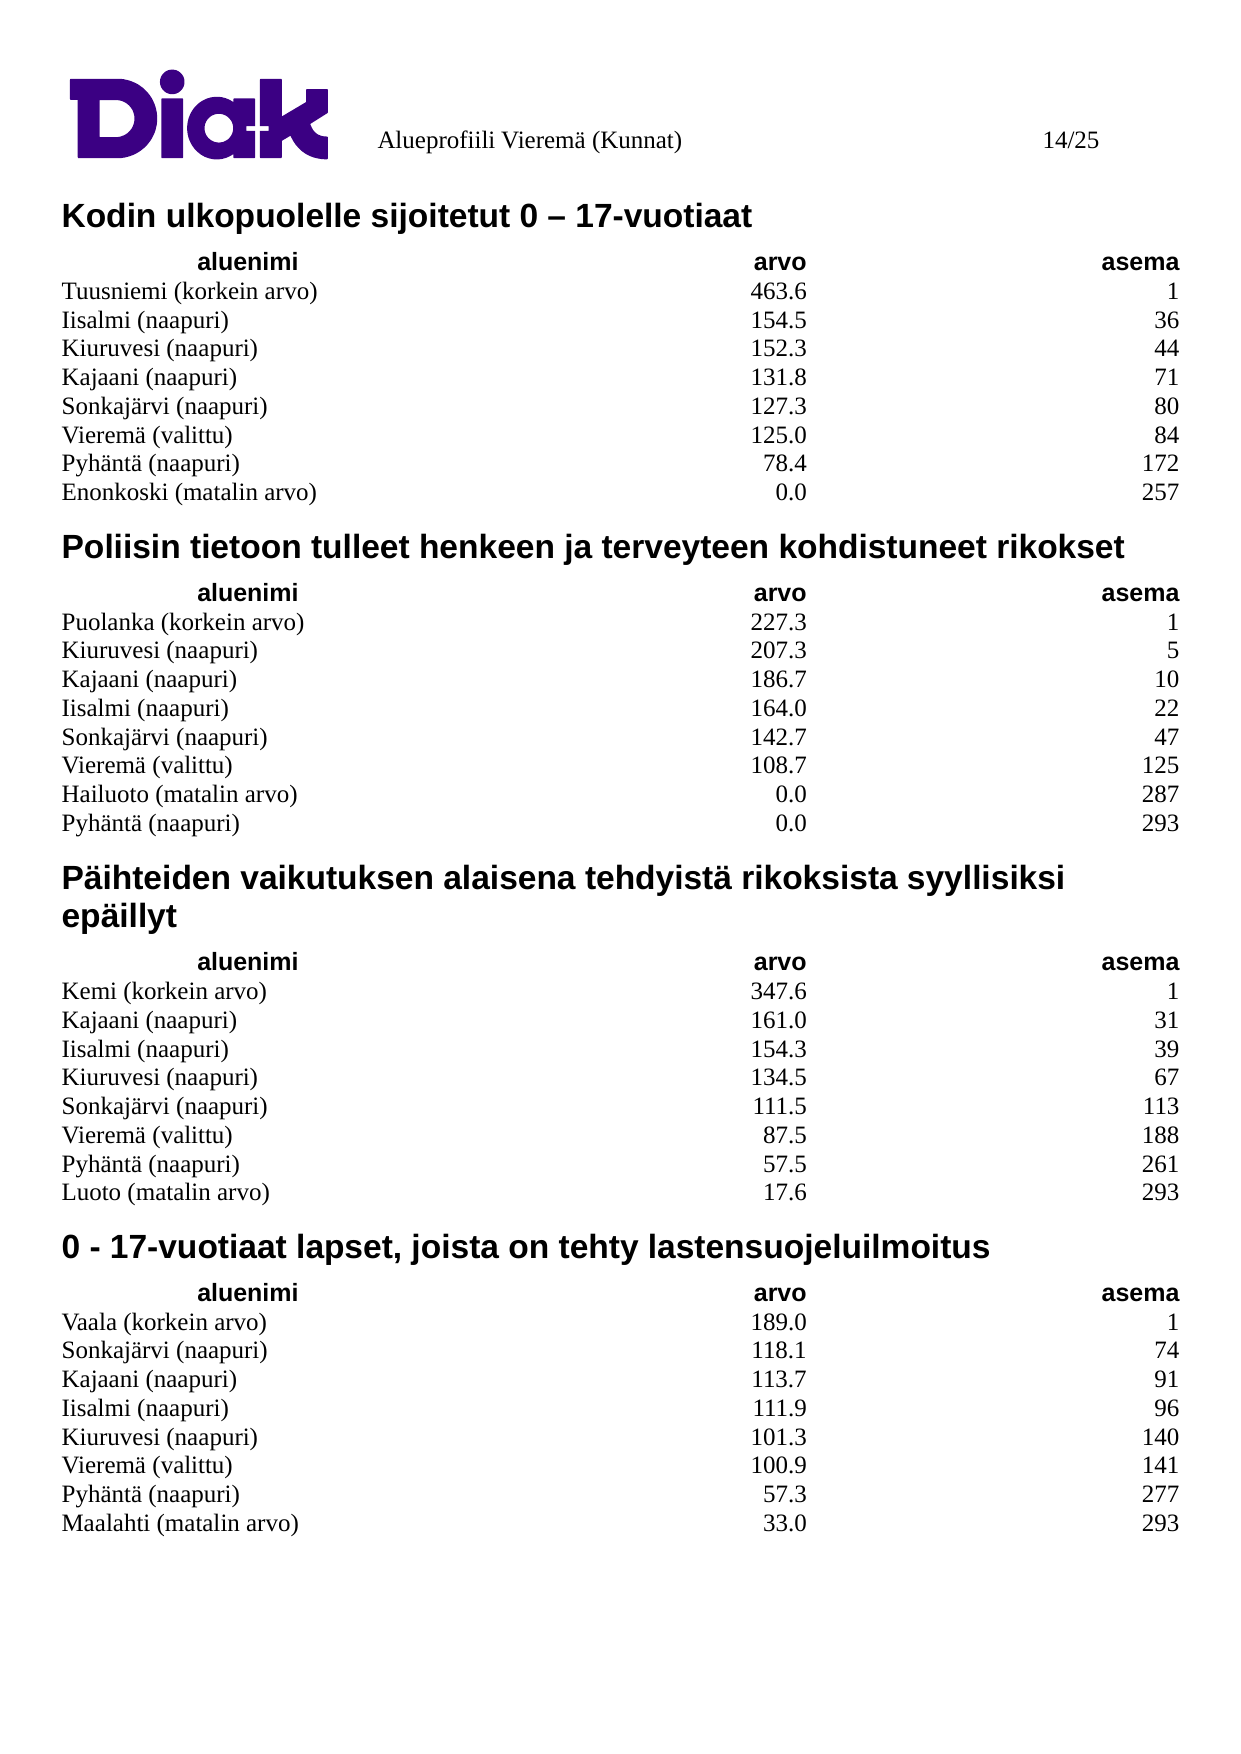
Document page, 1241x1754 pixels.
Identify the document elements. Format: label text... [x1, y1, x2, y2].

table_cell 164.0 [434, 693, 806, 722]
table_cell Pyhäntä (naapuri) [61, 1149, 434, 1177]
table_cell Kiuruvesi (naapuri) [61, 1063, 434, 1091]
table_cell Luoto (matalin arvo) [61, 1178, 434, 1206]
table_cell 33.0 [434, 1508, 806, 1537]
table_cell Kiuruvesi (naapuri) [61, 1422, 434, 1451]
table_cell 227.3 [434, 607, 806, 636]
table_cell 261 [806, 1149, 1179, 1177]
table_cell 127.3 [434, 391, 806, 420]
table_cell Vieremä (valittu) [61, 751, 434, 779]
table_cell 125.0 [434, 420, 806, 448]
table_cell 257 [806, 477, 1179, 506]
table_cell Puolanka (korkein arvo) [61, 607, 434, 636]
table_cell Kiuruvesi (naapuri) [61, 636, 434, 664]
table_cell 113.7 [434, 1364, 806, 1393]
table_header asema [806, 578, 1179, 607]
table_cell Iisalmi (naapuri) [61, 693, 434, 722]
table_cell Iisalmi (naapuri) [61, 1393, 434, 1422]
table_header aluenimi [61, 1278, 434, 1307]
table_cell Sonkajärvi (naapuri) [61, 1336, 434, 1364]
table_cell Tuusniemi (korkein arvo) [61, 276, 434, 305]
table_cell 74 [806, 1336, 1179, 1364]
table_cell 207.3 [434, 636, 806, 664]
table_header asema [806, 247, 1179, 276]
table_cell 39 [806, 1034, 1179, 1062]
table_cell Pyhäntä (naapuri) [61, 808, 434, 837]
table_cell 154.5 [434, 305, 806, 333]
table_cell Iisalmi (naapuri) [61, 305, 434, 333]
table_cell Kajaani (naapuri) [61, 664, 434, 693]
table_cell 67 [806, 1063, 1179, 1091]
table_cell Hailuoto (matalin arvo) [61, 779, 434, 808]
table_cell Pyhäntä (naapuri) [61, 449, 434, 477]
table_cell 113 [806, 1091, 1179, 1120]
table_cell 57.5 [434, 1149, 806, 1177]
table_cell 87.5 [434, 1120, 806, 1149]
table_cell 36 [806, 305, 1179, 333]
table_header arvo [434, 1278, 806, 1307]
table_cell 0.0 [434, 477, 806, 506]
table_cell 111.9 [434, 1393, 806, 1422]
table_cell 1 [806, 276, 1179, 305]
table_cell 152.3 [434, 334, 806, 362]
table_cell 186.7 [434, 664, 806, 693]
table_cell 22 [806, 693, 1179, 722]
table_cell 1 [806, 607, 1179, 636]
table_cell 463.6 [434, 276, 806, 305]
table_cell 172 [806, 449, 1179, 477]
table_header aluenimi [61, 247, 434, 276]
table_cell 142.7 [434, 722, 806, 751]
table_cell 1 [806, 1307, 1179, 1336]
subtitle 0 - 17-vuotiaat lapset, joista on tehty lastensuojeluilmoitus [61, 1227, 1179, 1266]
subtitle Kodin ulkopuolelle sijoitetut 0 – 17-vuotiaat [61, 196, 1179, 235]
table_cell Iisalmi (naapuri) [61, 1034, 434, 1062]
table_cell 57.3 [434, 1479, 806, 1508]
table_cell 293 [806, 1178, 1179, 1206]
table_cell 100.9 [434, 1451, 806, 1479]
table_cell 31 [806, 1005, 1179, 1034]
table_cell 154.3 [434, 1034, 806, 1062]
table_cell 0.0 [434, 779, 806, 808]
table_cell 91 [806, 1364, 1179, 1393]
table_header asema [806, 1278, 1179, 1307]
table_cell Kajaani (naapuri) [61, 362, 434, 391]
table_cell Sonkajärvi (naapuri) [61, 1091, 434, 1120]
table_cell 44 [806, 334, 1179, 362]
table_cell Pyhäntä (naapuri) [61, 1479, 434, 1508]
table_cell 84 [806, 420, 1179, 448]
table_header arvo [434, 948, 806, 976]
table_cell Vieremä (valittu) [61, 1120, 434, 1149]
table_cell 161.0 [434, 1005, 806, 1034]
table_cell 71 [806, 362, 1179, 391]
table_cell Maalahti (matalin arvo) [61, 1508, 434, 1537]
table_cell Vieremä (valittu) [61, 1451, 434, 1479]
table_cell 189.0 [434, 1307, 806, 1336]
table_cell 293 [806, 808, 1179, 837]
subtitle Poliisin tietoon tulleet henkeen ja terveyteen kohdistuneet rikokset [61, 527, 1179, 566]
table_cell 10 [806, 664, 1179, 693]
table_cell 17.6 [434, 1178, 806, 1206]
table_cell 47 [806, 722, 1179, 751]
table_cell 0.0 [434, 808, 806, 837]
table_header aluenimi [61, 948, 434, 976]
table_cell 277 [806, 1479, 1179, 1508]
table_cell 134.5 [434, 1063, 806, 1091]
table_cell Kiuruvesi (naapuri) [61, 334, 434, 362]
subtitle Päihteiden vaikutuksen alaisena tehdyistä rikoksista syyllisiksi epäillyt [61, 858, 1179, 935]
table_cell 188 [806, 1120, 1179, 1149]
table_cell Sonkajärvi (naapuri) [61, 391, 434, 420]
table_cell Vaala (korkein arvo) [61, 1307, 434, 1336]
table_cell 96 [806, 1393, 1179, 1422]
table_cell 111.5 [434, 1091, 806, 1120]
table_cell 78.4 [434, 449, 806, 477]
table_cell 1 [806, 976, 1179, 1005]
table_cell 125 [806, 751, 1179, 779]
table_cell Kajaani (naapuri) [61, 1005, 434, 1034]
table_cell 101.3 [434, 1422, 806, 1451]
table_cell Enonkoski (matalin arvo) [61, 477, 434, 506]
table_header arvo [434, 578, 806, 607]
table_cell Sonkajärvi (naapuri) [61, 722, 434, 751]
table_header arvo [434, 247, 806, 276]
table_cell 5 [806, 636, 1179, 664]
table_cell 108.7 [434, 751, 806, 779]
table_cell 287 [806, 779, 1179, 808]
table_header asema [806, 948, 1179, 976]
table_cell 118.1 [434, 1336, 806, 1364]
table_cell 141 [806, 1451, 1179, 1479]
table_cell 293 [806, 1508, 1179, 1537]
table_cell Kajaani (naapuri) [61, 1364, 434, 1393]
table_cell 347.6 [434, 976, 806, 1005]
table_header aluenimi [61, 578, 434, 607]
table_cell Kemi (korkein arvo) [61, 976, 434, 1005]
table_cell 131.8 [434, 362, 806, 391]
table_cell 140 [806, 1422, 1179, 1451]
table_cell 80 [806, 391, 1179, 420]
table_cell Vieremä (valittu) [61, 420, 434, 448]
